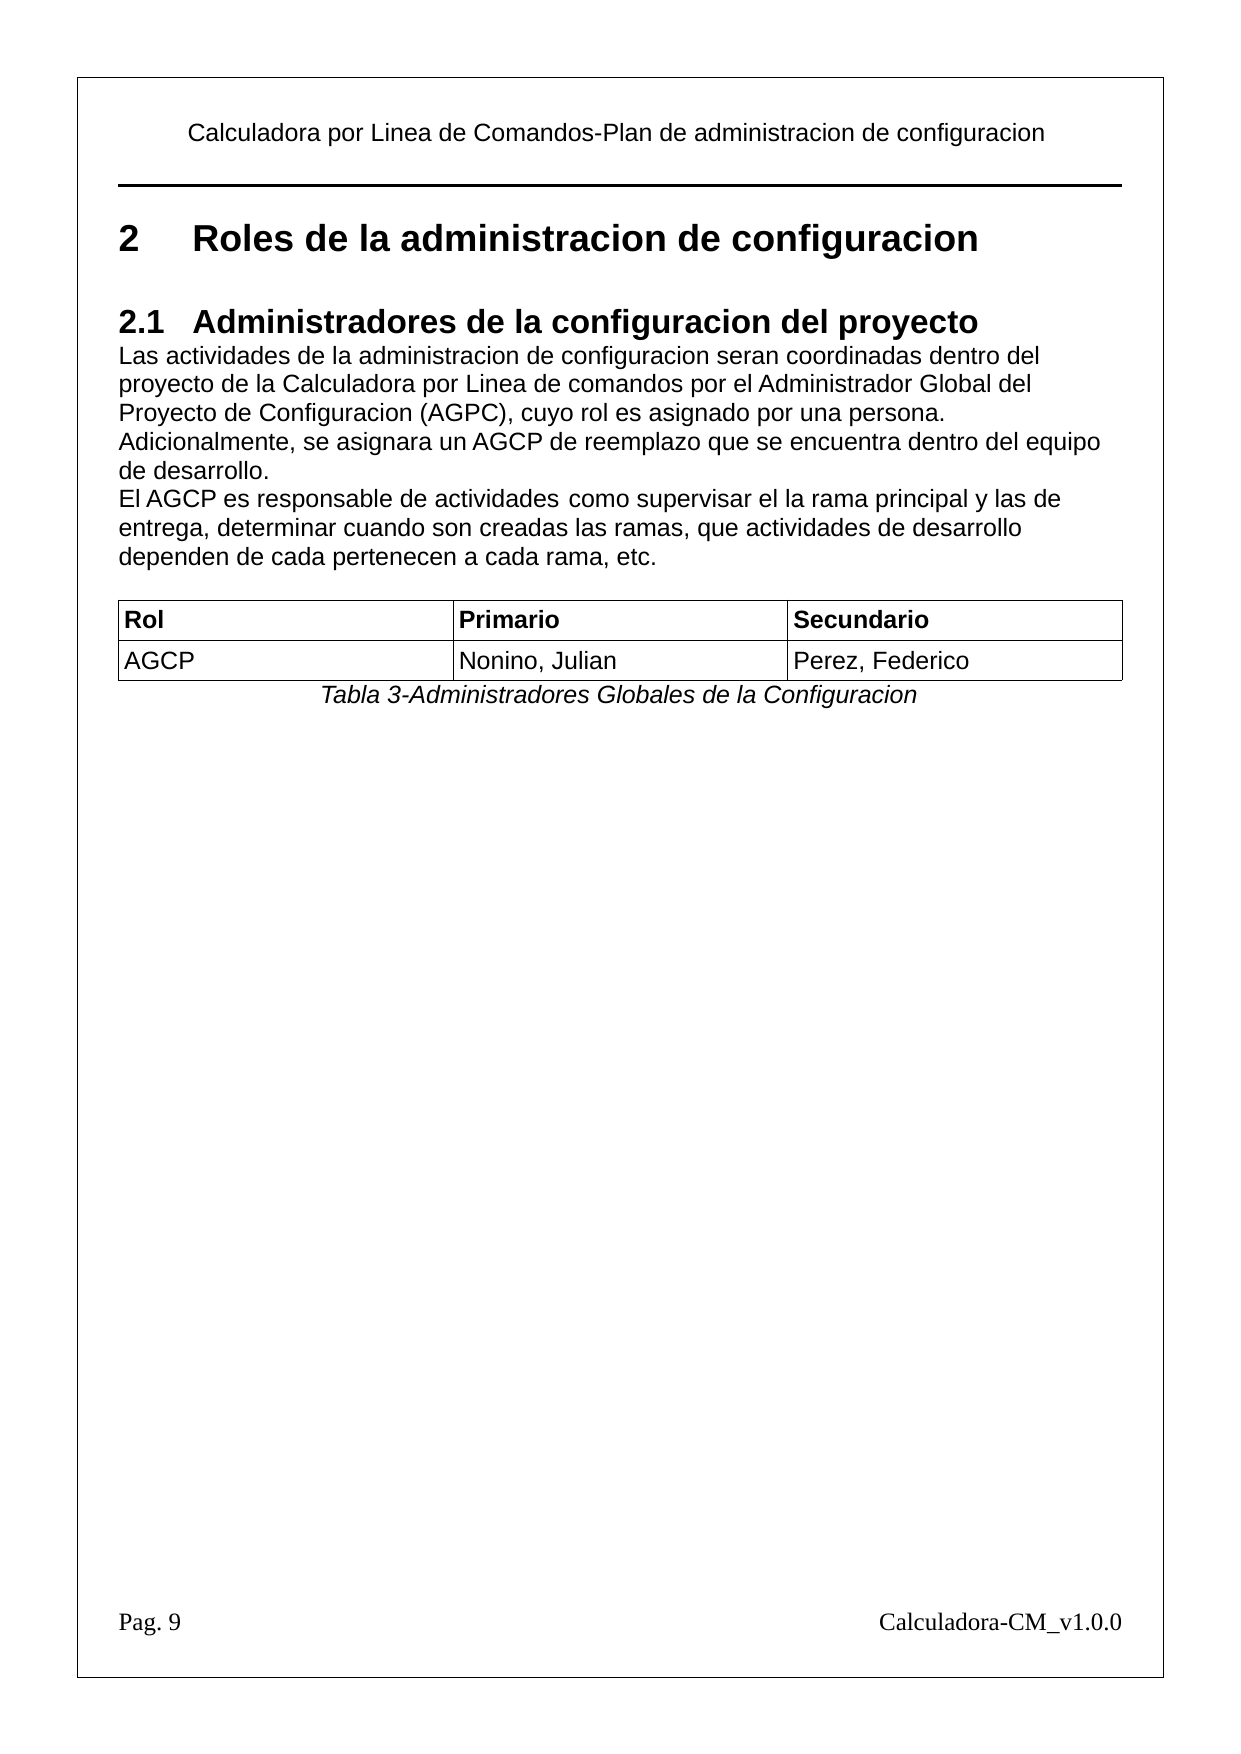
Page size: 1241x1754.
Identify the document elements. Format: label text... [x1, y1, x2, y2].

text 2.1 Administradores de la configuracion del proyecto [118, 302, 1122, 341]
table_cell AGCP [119, 641, 453, 680]
text Tabla 3-Administradores Globales de la Configuracion [118, 681, 1122, 709]
text Las actividades de la administracion de configuracion seran coordinadas dentro del proyecto de la Calculadora por Linea de comandos por el Administrador Global del Proyecto de Configuracion (AGPC), cuyo rol es asignado por una persona. Adicionalmente, se asignara un AGCP de reemplazo que se encuentra dentro del equipo de desarrollo. [118, 341, 1122, 484]
text El AGCP es responsable de actividades como supervisar el la rama principal y las de entrega, determinar cuando son creadas las ramas, que actividades de desarrollo dependen de cada pertenecen a cada rama, etc. [118, 484, 1122, 571]
table_header Secundario [788, 601, 1122, 640]
text 2 Roles de la administracion de configuracion [118, 216, 1122, 259]
table_header Rol [119, 601, 453, 640]
table_header Primario [454, 601, 787, 640]
table_cell Perez, Federico [788, 641, 1122, 680]
table_cell Nonino, Julian [454, 641, 787, 680]
